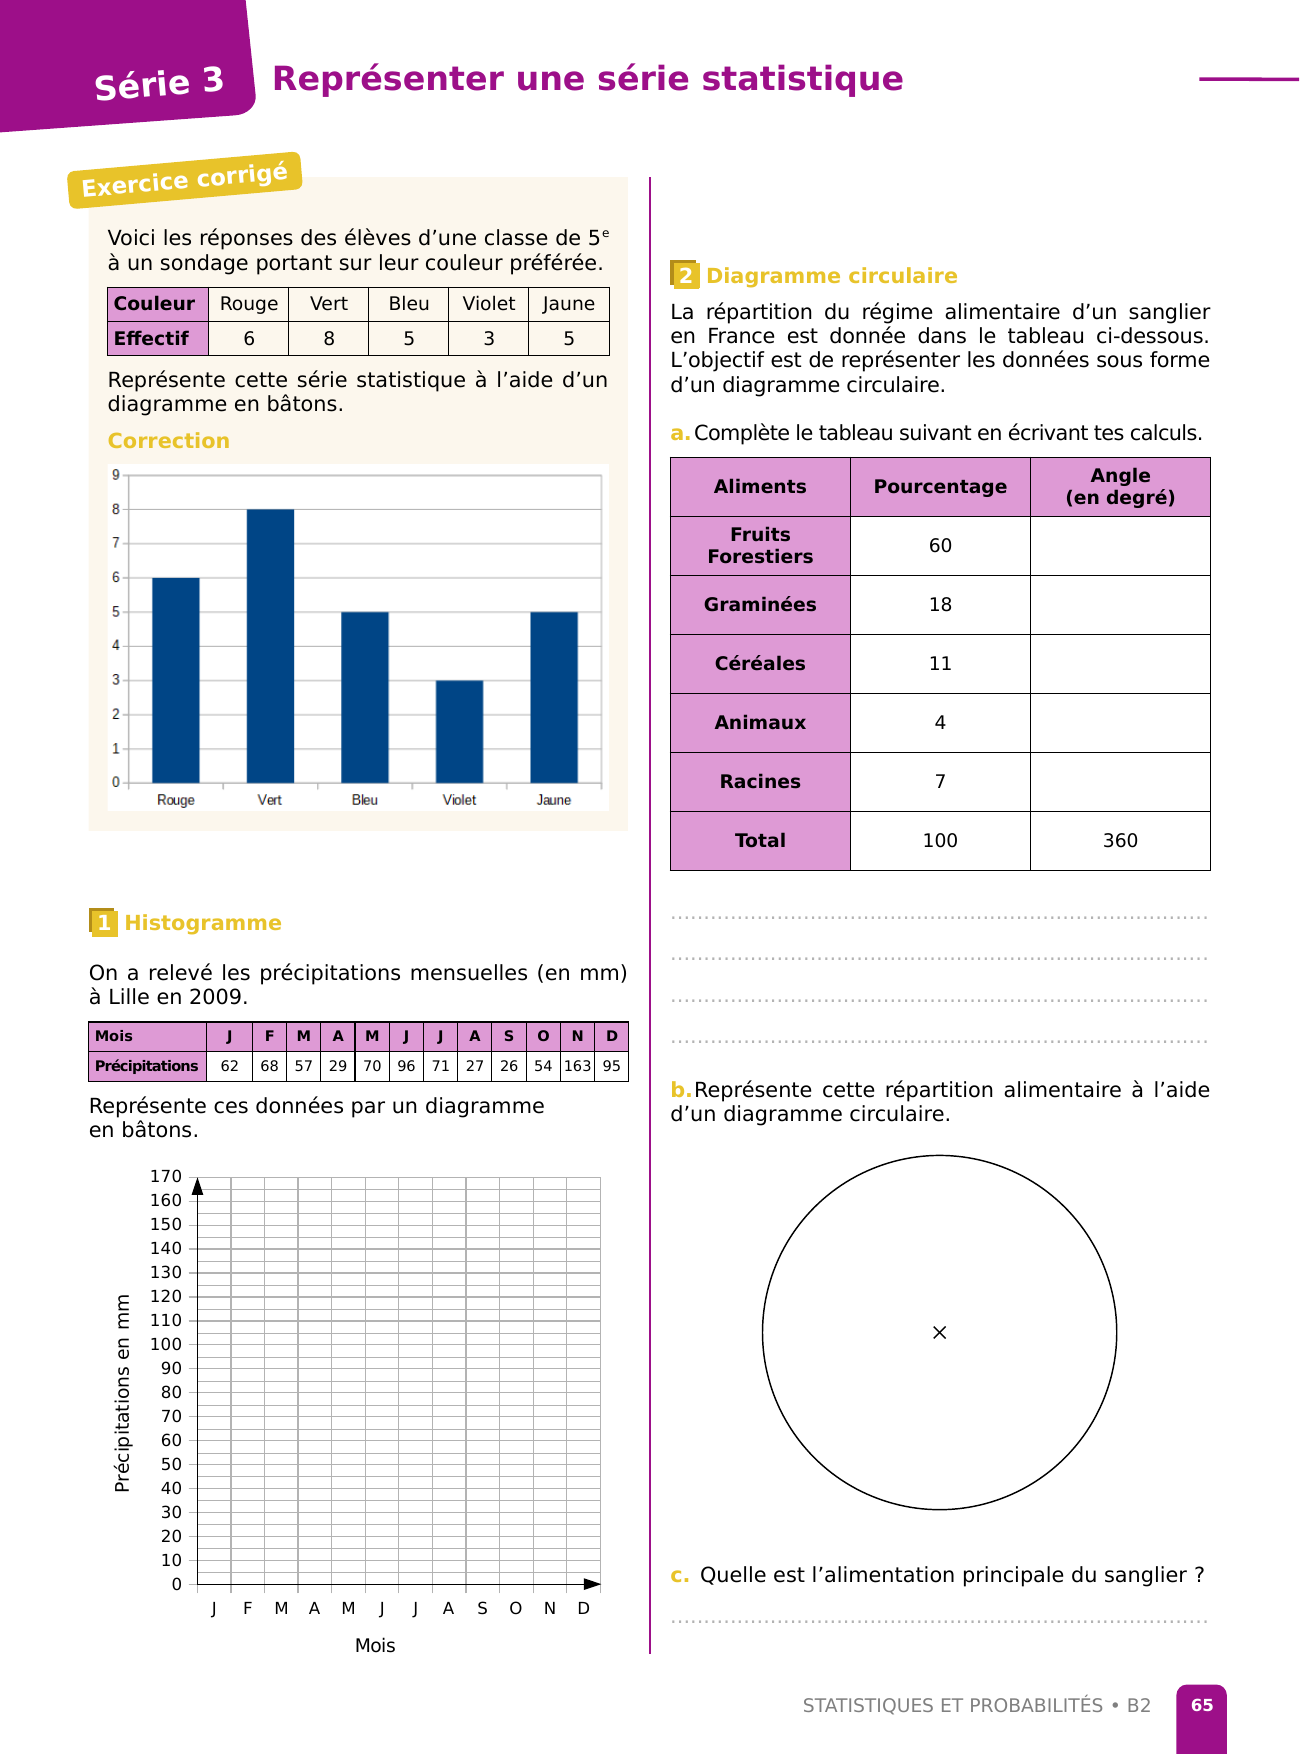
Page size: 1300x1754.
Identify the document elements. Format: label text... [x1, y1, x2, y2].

table_header N [561, 1023, 594, 1051]
table_header D [595, 1023, 628, 1051]
subtitle Diagramme circulaire [696, 260, 1211, 288]
table_cell 70 [356, 1052, 389, 1081]
table_header Bleu [369, 288, 448, 321]
table_cell Racines [671, 753, 850, 811]
table_cell 95 [595, 1052, 628, 1081]
table_cell [1031, 753, 1210, 811]
text La répartition du régime alimentaire d’un sanglier en France est donnée dans le tableau ci-dessous. L’objectif est de représenter les données sous forme d’un diagramme circulaire. [670, 300, 1211, 397]
table_cell 62 [207, 1052, 252, 1081]
table_cell Céréales [671, 635, 850, 693]
table_header O [527, 1023, 560, 1051]
table_cell 360 [1031, 812, 1210, 870]
table_header Angle (en degré) [1031, 458, 1210, 516]
table_cell [1031, 635, 1210, 693]
text On a relevé les précipitations mensuelles (en mm) à Lille en 2009. [88, 961, 629, 1009]
list Complète le tableau suivant en écrivant tes calculs. [670, 421, 1211, 445]
table_header F [253, 1023, 286, 1051]
table_cell 3 [449, 322, 528, 355]
table_cell 60 [851, 517, 1030, 575]
table_cell 96 [390, 1052, 423, 1081]
table_cell Graminées [671, 576, 850, 634]
table_cell 71 [424, 1052, 457, 1081]
list Quelle est l’alimentation principale du sanglier ? [670, 1563, 1211, 1587]
table_header Couleur [108, 288, 208, 321]
table_cell 6 [209, 322, 288, 355]
table_cell Animaux [671, 694, 850, 752]
table_cell 18 [851, 576, 1030, 634]
table_header J [207, 1023, 252, 1051]
table_header Pourcentage [851, 458, 1030, 516]
table_cell Fruits Forestiers [671, 517, 850, 575]
table_header Violet [449, 288, 528, 321]
table_header A [458, 1023, 491, 1051]
table_cell [1031, 694, 1210, 752]
list Représente cette répartition alimentaire à l’aide d’un diagramme circulaire. [670, 1078, 1211, 1126]
table_header A [321, 1023, 354, 1051]
table_cell 57 [287, 1052, 320, 1081]
table_header J [424, 1023, 457, 1051]
table_cell 29 [321, 1052, 354, 1081]
table_cell [1031, 517, 1210, 575]
table_cell [1031, 576, 1210, 634]
picture [107, 464, 609, 811]
table_cell 5 [369, 322, 448, 355]
table_cell 7 [851, 753, 1030, 811]
table_header J [390, 1023, 423, 1051]
text Représente ces données par un diagramme en bâtons. [88, 1094, 629, 1142]
text Voici les réponses des élèves d’une classe de 5e à un sondage portant sur leur couleur préférée. [107, 226, 609, 275]
table_cell 54 [527, 1052, 560, 1081]
table_header Aliments [671, 458, 850, 516]
text Correction [107, 429, 609, 453]
table_header S [492, 1023, 526, 1051]
table_cell 27 [458, 1052, 491, 1081]
table_header M [356, 1023, 389, 1051]
table_cell 4 [851, 694, 1030, 752]
table_header M [287, 1023, 320, 1051]
table_cell 5 [529, 322, 609, 355]
table_cell 8 [289, 322, 368, 355]
table_cell 26 [492, 1052, 526, 1081]
table_header Jaune [529, 288, 609, 321]
table_cell Effectif [108, 322, 208, 355]
table_cell 11 [851, 635, 1030, 693]
text Représente cette série statistique à l’aide d’un diagramme en bâtons. [107, 368, 609, 417]
table_header Mois [89, 1023, 206, 1051]
table_cell 100 [851, 812, 1030, 870]
table_header Rouge [209, 288, 288, 321]
table_cell Total [671, 812, 850, 870]
table_cell 68 [253, 1052, 286, 1081]
table_header Vert [289, 288, 368, 321]
list Histogramme [114, 908, 629, 936]
table_cell Précipitations [89, 1052, 206, 1081]
table_cell 163 [561, 1052, 594, 1081]
